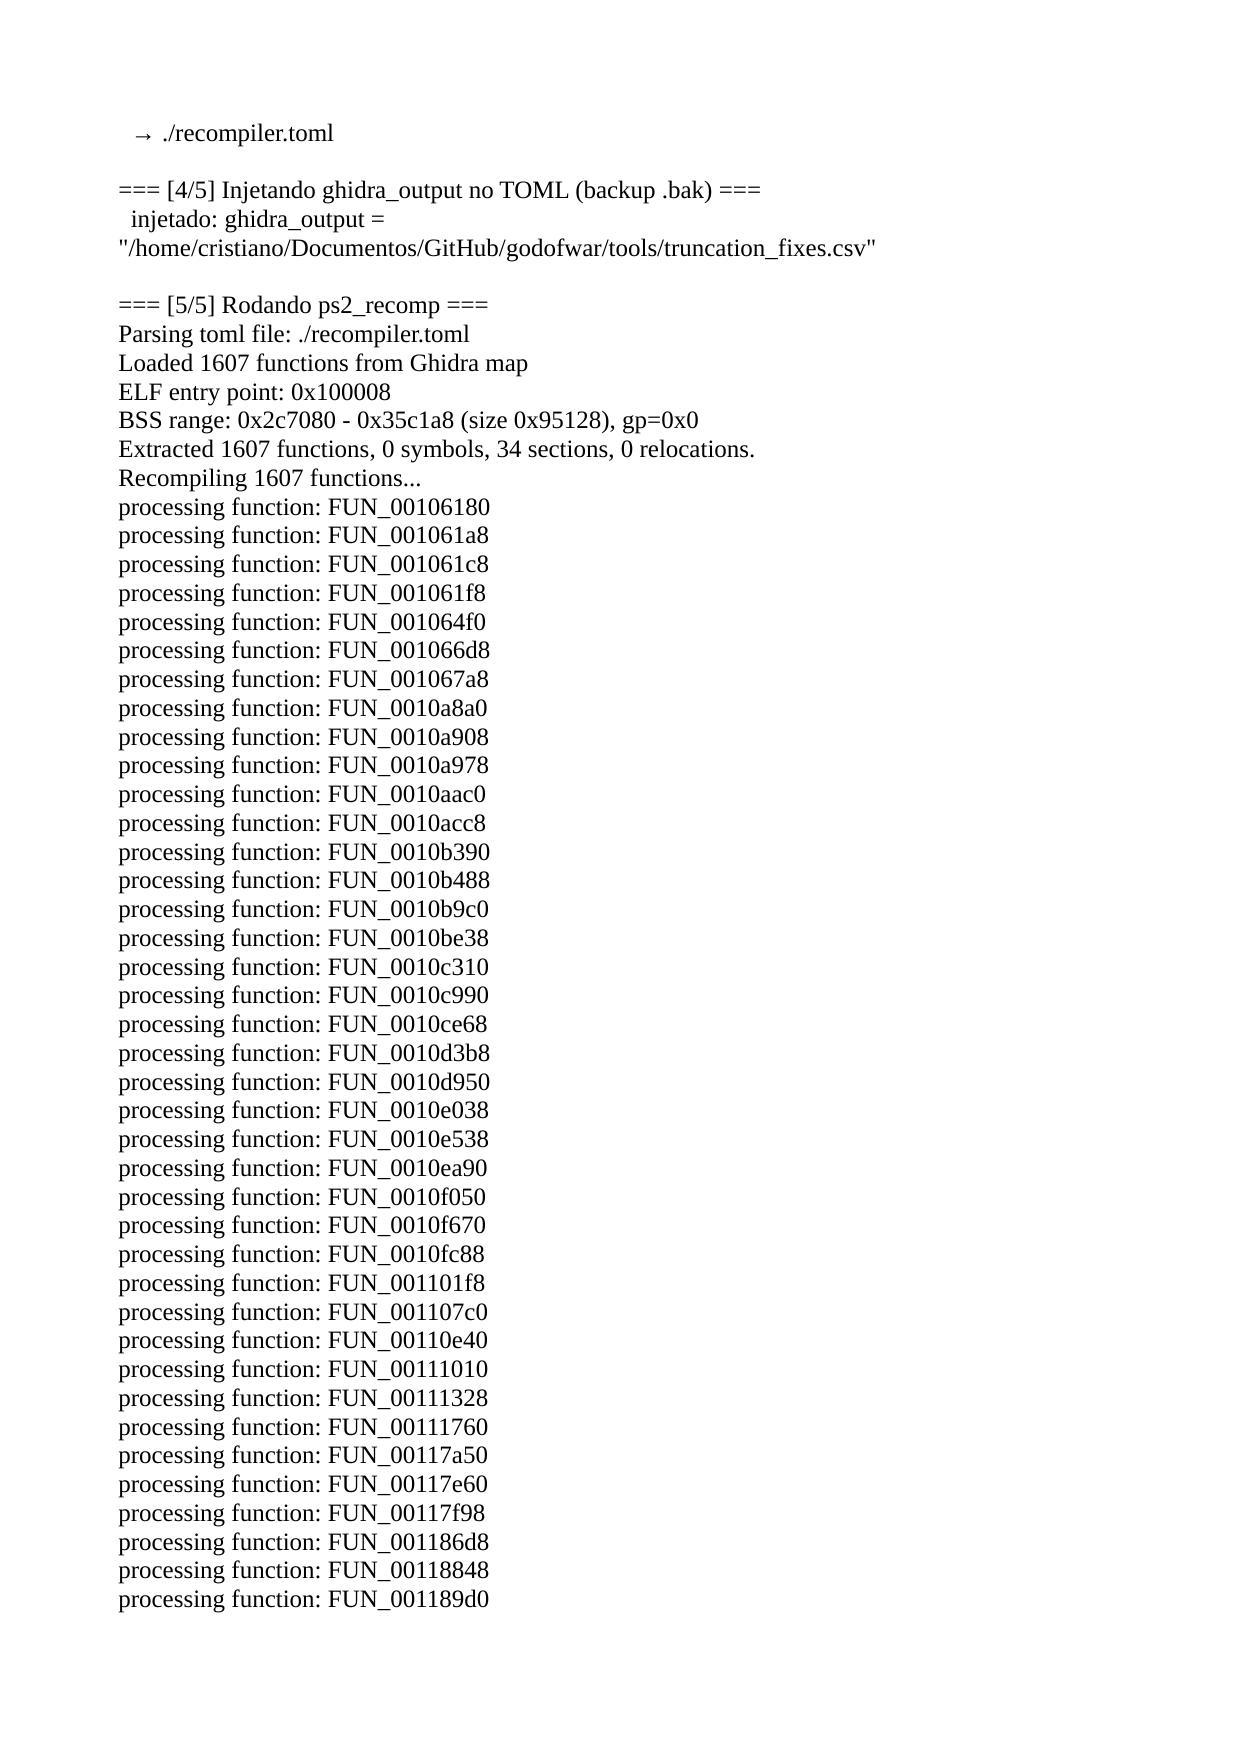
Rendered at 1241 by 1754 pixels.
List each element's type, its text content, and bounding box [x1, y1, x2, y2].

text processing function: FUN_0010b390 [118, 837, 1122, 866]
text processing function: FUN_0010c310 [118, 952, 1122, 981]
text processing function: FUN_0010b488 [118, 866, 1122, 894]
text processing function: FUN_001061c8 [118, 549, 1122, 578]
text processing function: FUN_0010f050 [118, 1182, 1122, 1211]
text processing function: FUN_00111760 [118, 1412, 1122, 1441]
text BSS range: 0x2c7080 - 0x35c1a8 (size 0x95128), gp=0x0 [118, 406, 1122, 434]
text processing function: FUN_0010d3b8 [118, 1038, 1122, 1067]
text processing function: FUN_00111010 [118, 1354, 1122, 1383]
text === [5/5] Rodando ps2_recomp === [118, 291, 1122, 319]
text processing function: FUN_0010d950 [118, 1067, 1122, 1096]
text processing function: FUN_00118848 [118, 1556, 1122, 1584]
text processing function: FUN_00106180 [118, 492, 1122, 521]
text Loaded 1607 functions from Ghidra map [118, 348, 1122, 377]
text processing function: FUN_001061a8 [118, 521, 1122, 549]
text ELF entry point: 0x100008 [118, 377, 1122, 406]
text processing function: FUN_0010c990 [118, 981, 1122, 1009]
text processing function: FUN_0010ce68 [118, 1009, 1122, 1038]
text processing function: FUN_0010acc8 [118, 808, 1122, 837]
text processing function: FUN_001066d8 [118, 636, 1122, 664]
text injetado: ghidra_output = "/home/cristiano/Documentos/GitHub/godofwar/tools/truncation_fixes.csv" [118, 204, 1122, 262]
text processing function: FUN_00111328 [118, 1383, 1122, 1412]
text processing function: FUN_0010fc88 [118, 1239, 1122, 1268]
text processing function: FUN_0010a8a0 [118, 693, 1122, 722]
text Parsing toml file: ./recompiler.toml [118, 319, 1122, 348]
text processing function: FUN_0010a908 [118, 722, 1122, 751]
text processing function: FUN_001067a8 [118, 664, 1122, 693]
text === [4/5] Injetando ghidra_output no TOML (backup .bak) === [118, 176, 1122, 204]
text Extracted 1607 functions, 0 symbols, 34 sections, 0 relocations. [118, 434, 1122, 463]
text processing function: FUN_00117e60 [118, 1469, 1122, 1498]
text processing function: FUN_0010a978 [118, 751, 1122, 779]
text processing function: FUN_0010e538 [118, 1124, 1122, 1153]
text processing function: FUN_001107c0 [118, 1297, 1122, 1326]
text processing function: FUN_001101f8 [118, 1268, 1122, 1297]
text processing function: FUN_0010ea90 [118, 1153, 1122, 1182]
text processing function: FUN_0010e038 [118, 1096, 1122, 1124]
text Recompiling 1607 functions... [118, 463, 1122, 492]
text processing function: FUN_0010f670 [118, 1211, 1122, 1239]
text processing function: FUN_0010aac0 [118, 779, 1122, 808]
text processing function: FUN_001061f8 [118, 578, 1122, 607]
text → ./recompiler.toml [118, 118, 1122, 147]
text processing function: FUN_0010b9c0 [118, 894, 1122, 923]
text processing function: FUN_001186d8 [118, 1527, 1122, 1556]
text processing function: FUN_001064f0 [118, 607, 1122, 636]
text processing function: FUN_00117a50 [118, 1441, 1122, 1469]
text processing function: FUN_00117f98 [118, 1498, 1122, 1527]
text processing function: FUN_001189d0 [118, 1584, 1122, 1613]
text processing function: FUN_0010be38 [118, 923, 1122, 952]
text processing function: FUN_00110e40 [118, 1326, 1122, 1354]
